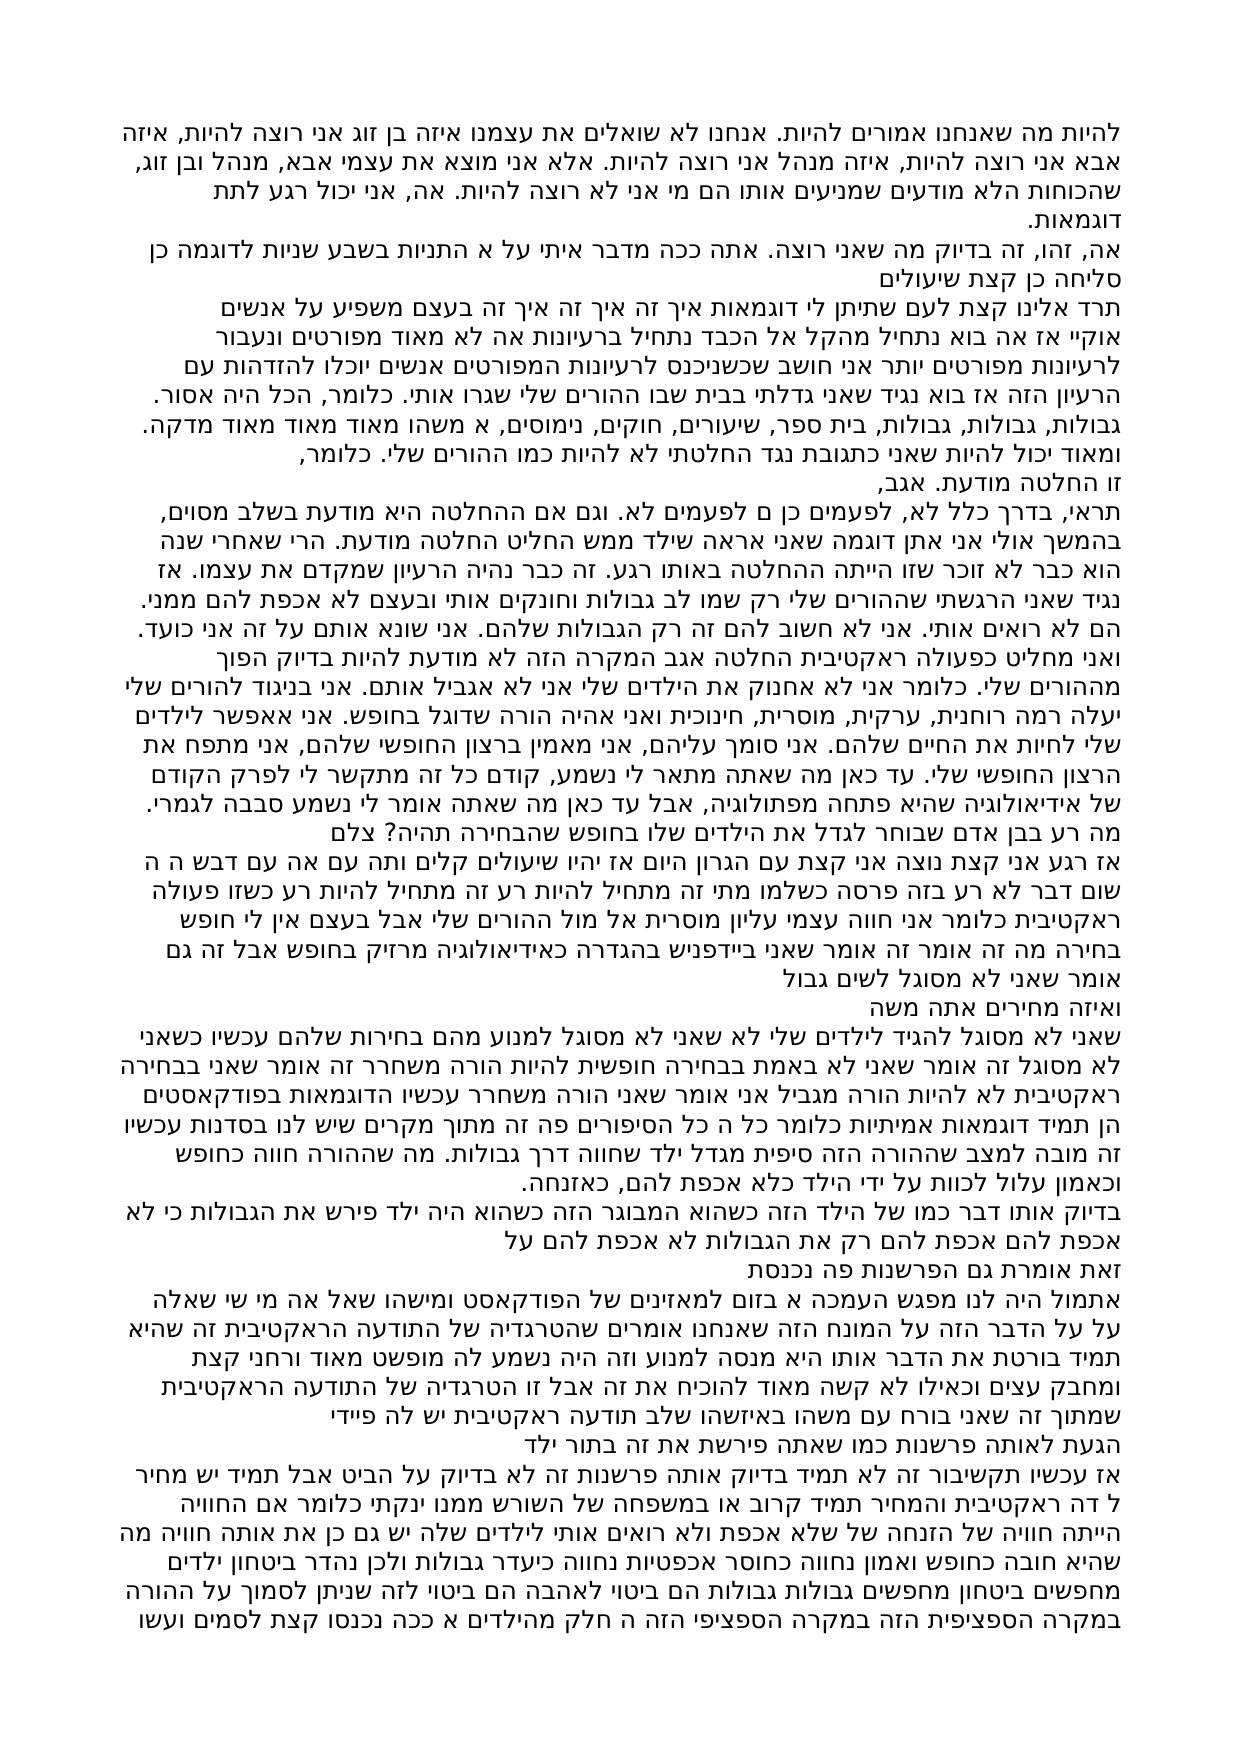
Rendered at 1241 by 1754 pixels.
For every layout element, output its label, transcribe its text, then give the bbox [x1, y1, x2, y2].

text להיות מה שאנחנו אמורים להיות. אנחנו לא שואלים את עצמנו איזה בן זוג אני רוצה להיות, איזה אבא אני רוצה להיות, איזה מנהל אני רוצה להיות. אלא אני מוצא את עצמי אבא, מנהל ובן זוג, שהכוחות הלא מודעים שמניעים אותו הם מי אני לא רוצה להיות. אה, אני יכול רגע לתת דוגמאות. [118, 118, 1122, 235]
text בדיוק אותו דבר כמו של הילד הזה כשהוא המבוגר הזה כשהוא היה ילד פירש את הגבולות כי לא אכפת להם אכפת להם רק את הגבולות לא אכפת להם על [118, 1197, 1122, 1256]
text זאת אומרת גם הפרשנות פה נכנסת [118, 1256, 1122, 1285]
text תראי, בדרך כלל לא, לפעמים כן ם לפעמים לא. וגם אם ההחלטה היא מודעת בשלב מסוים, בהמשך אולי אני אתן דוגמה שאני אראה שילד ממש החליט החלטה מודעת. הרי שאחרי שנה הוא כבר לא זוכר שזו הייתה ההחלטה באותו רגע. זה כבר נהיה הרעיון שמקדם את עצמו. אז נגיד שאני הרגשתי שההורים שלי רק שמו לב גבולות וחונקים אותי ובעצם לא אכפת להם ממני. הם לא רואים אותי. אני לא חשוב להם זה רק הגבולות שלהם. אני שונא אותם על זה אני כועד. ואני מחליט כפעולה ראקטיבית החלטה אגב המקרה הזה לא מודעת להיות בדיוק הפוך מההורים שלי. כלומר אני לא אחנוק את הילדים שלי אני לא אגביל אותם. אני בניגוד להורים שלי יעלה רמה רוחנית, ערקית, מוסרית, חינוכית ואני אהיה הורה שדוגל בחופש. אני אאפשר לילדים שלי לחיות את החיים שלהם. אני סומך עליהם, אני מאמין ברצון החופשי שלהם, אני מתפח את הרצון החופשי שלי. עד כאן מה שאתה מתאר לי נשמע, קודם כל זה מתקשר לי לפרק הקודם של אידיאולוגיה שהיא פתחה מפתולוגיה, אבל עד כאן מה שאתה אומר לי נשמע סבבה לגמרי. מה רע בבן אדם שבוחר לגדל את הילדים שלו בחופש שהבחירה תהיה? צלם [118, 497, 1122, 847]
text אתמול היה לנו מפגש העמכה א בזום למאזינים של הפודקאסט ומישהו שאל אה מי שי שאלה על על הדבר הזה על המונח הזה שאנחנו אומרים שהטרגדיה של התודעה הראקטיבית זה שהיא תמיד בורטת את הדבר אותו היא מנסה למנוע וזה היה נשמע לה מופשט מאוד ורחני קצת ומחבק עצים וכאילו לא קשה מאוד להוכיח את זה אבל זו הטרגדיה של התודעה הראקטיבית שמתוך זה שאני בורח עם משהו באיזשהו שלב תודעה ראקטיבית יש לה פיידי [118, 1285, 1122, 1431]
text הגעת לאותה פרשנות כמו שאתה פירשת את זה בתור ילד [118, 1431, 1122, 1460]
text תרד אלינו קצת לעם שתיתן לי דוגמאות איך זה איך זה איך זה בעצם משפיע על אנשים [118, 293, 1122, 322]
text ואיזה מחירים אתה משה [118, 993, 1122, 1022]
text אז רגע אני קצת נוצה אני קצת עם הגרון היום אז יהיו שיעולים קלים ותה עם אה עם דבש ה ה שום דבר לא רע בזה פרסה כשלמו מתי זה מתחיל להיות רע זה מתחיל להיות רע כשזו פעולה ראקטיבית כלומר אני חווה עצמי עליון מוסרית אל מול ההורים שלי אבל בעצם אין לי חופש בחירה מה זה אומר זה אומר שאני ביידפניש בהגדרה כאידיאולוגיה מרזיק בחופש אבל זה גם אומר שאני לא מסוגל לשים גבול [118, 847, 1122, 993]
text שאני לא מסוגל להגיד לילדים שלי לא שאני לא מסוגל למנוע מהם בחירות שלהם עכשיו כשאני לא מסוגל זה אומר שאני לא באמת בבחירה חופשית להיות הורה משחרר זה אומר שאני בבחירה ראקטיבית לא להיות הורה מגביל אני אומר שאני הורה משחרר עכשיו הדוגמאות בפודקאסטים הן תמיד דוגמאות אמיתיות כלומר כל ה כל הסיפורים פה זה מתוך מקרים שיש לנו בסדנות עכשיו זה מובה למצב שההורה הזה סיפית מגדל ילד שחווה דרך גבולות. מה שההורה חווה כחופש וכאמון עלול לכוות על ידי הילד כלא אכפת להם, כאזנחה. [118, 1022, 1122, 1197]
text אה, זהו, זה בדיוק מה שאני רוצה. אתה ככה מדבר איתי על א התניות בשבע שניות לדוגמה כן סליחה כן קצת שיעולים [118, 235, 1122, 293]
text אוקיי אז אה בוא נתחיל מהקל אל הכבד נתחיל ברעיונות אה לא מאוד מפורטים ונעבור לרעיונות מפורטים יותר אני חושב שכשניכנס לרעיונות המפורטים אנשים יוכלו להזדהות עם הרעיון הזה אז בוא נגיד שאני גדלתי בבית שבו ההורים שלי שגרו אותי. כלומר, הכל היה אסור. גבולות, גבולות, גבולות, בית ספר, שיעורים, חוקים, נימוסים, א משהו מאוד מאוד מאוד מדקה. ומאוד יכול להיות שאני כתגובת נגד החלטתי לא להיות כמו ההורים שלי. כלומר, [118, 322, 1122, 468]
text זו החלטה מודעת. אגב, [118, 468, 1122, 497]
text אז עכשיו תקשיבור זה לא תמיד בדיוק אותה פרשנות זה לא בדיוק על הביט אבל תמיד יש מחיר ל דה ראקטיבית והמחיר תמיד קרוב או במשפחה של השורש ממנו ינקתי כלומר אם החוויה הייתה חוויה של הזנחה של שלא אכפת ולא רואים אותי לילדים שלה יש גם כן את אותה חוויה מה שהיא חובה כחופש ואמון נחווה כחוסר אכפטיות נחווה כיעדר גבולות ולכן נהדר ביטחון ילדים מחפשים ביטחון מחפשים גבולות גבולות הם ביטוי לאהבה הם ביטוי לזה שניתן לסמוך על ההורה במקרה הספציפית הזה במקרה הספציפי הזה ה חלק מהילדים א ככה נכנסו קצת לסמים ועשו דברים שהם לא צריכים לעשות אפילו נכנסו לגמילה ואפילו בגמילה אמא לא הייתה מסוגלת להשאיר אותה שם בכוח כי אם הילדה רוצה לצאת ואומרת שרע לה בגמילה אז מי אני שיגביל אותה בבחירות החופשיות ואיגרום לה סבל כלומר גם המקום שבו הסמכות ההורית הייתה צריכה להתאמת עם האלה ויגיד לו לא למרות שקשה לך בגמילה אתה תישאר הרי שהתודעה הראקטיבית לא אפשרה לאמא הזאת להגיד לילדה סטופ כדור הארץ את מפה לא יוצאת עד שאת לא נקיה. כלומר תודעה ראקטיבית שבורחת מלהיות הורה מסוים הולכת בדרך כלל לצד השני של הסרגל וממקום של גבולות יתר מייצרים מאין גבול. ממקום של אין גבול ואין עונשים אני יכול להיות הורה שכל הסם כל הזמן שם גבולות. היה לי פה איזה מקרה מצחיק למזמן אם שכל הזמן הייתה תקועה בתוך הבישולים בישולים בישולים בישולים בישולים בישולים וכאילו זה היה מעל הכל וכל הצרכים האחרים של הילדים לא נראו אז יש לנו אמא שעכשיו היא לא מבשרת בכלל הכל takeק א והילדים שוב חווים את הדבר הזה ככאילו לא אכפת למהם אז אלה הם דוגמאות שטחיות איך בחירה של אסטרטגיה הורית או ניהולית או זוגית כן זה בכלל לא משנה היא בסך הכל א הצד השני של אותו מטבע [118, 1460, 1122, 1635]
